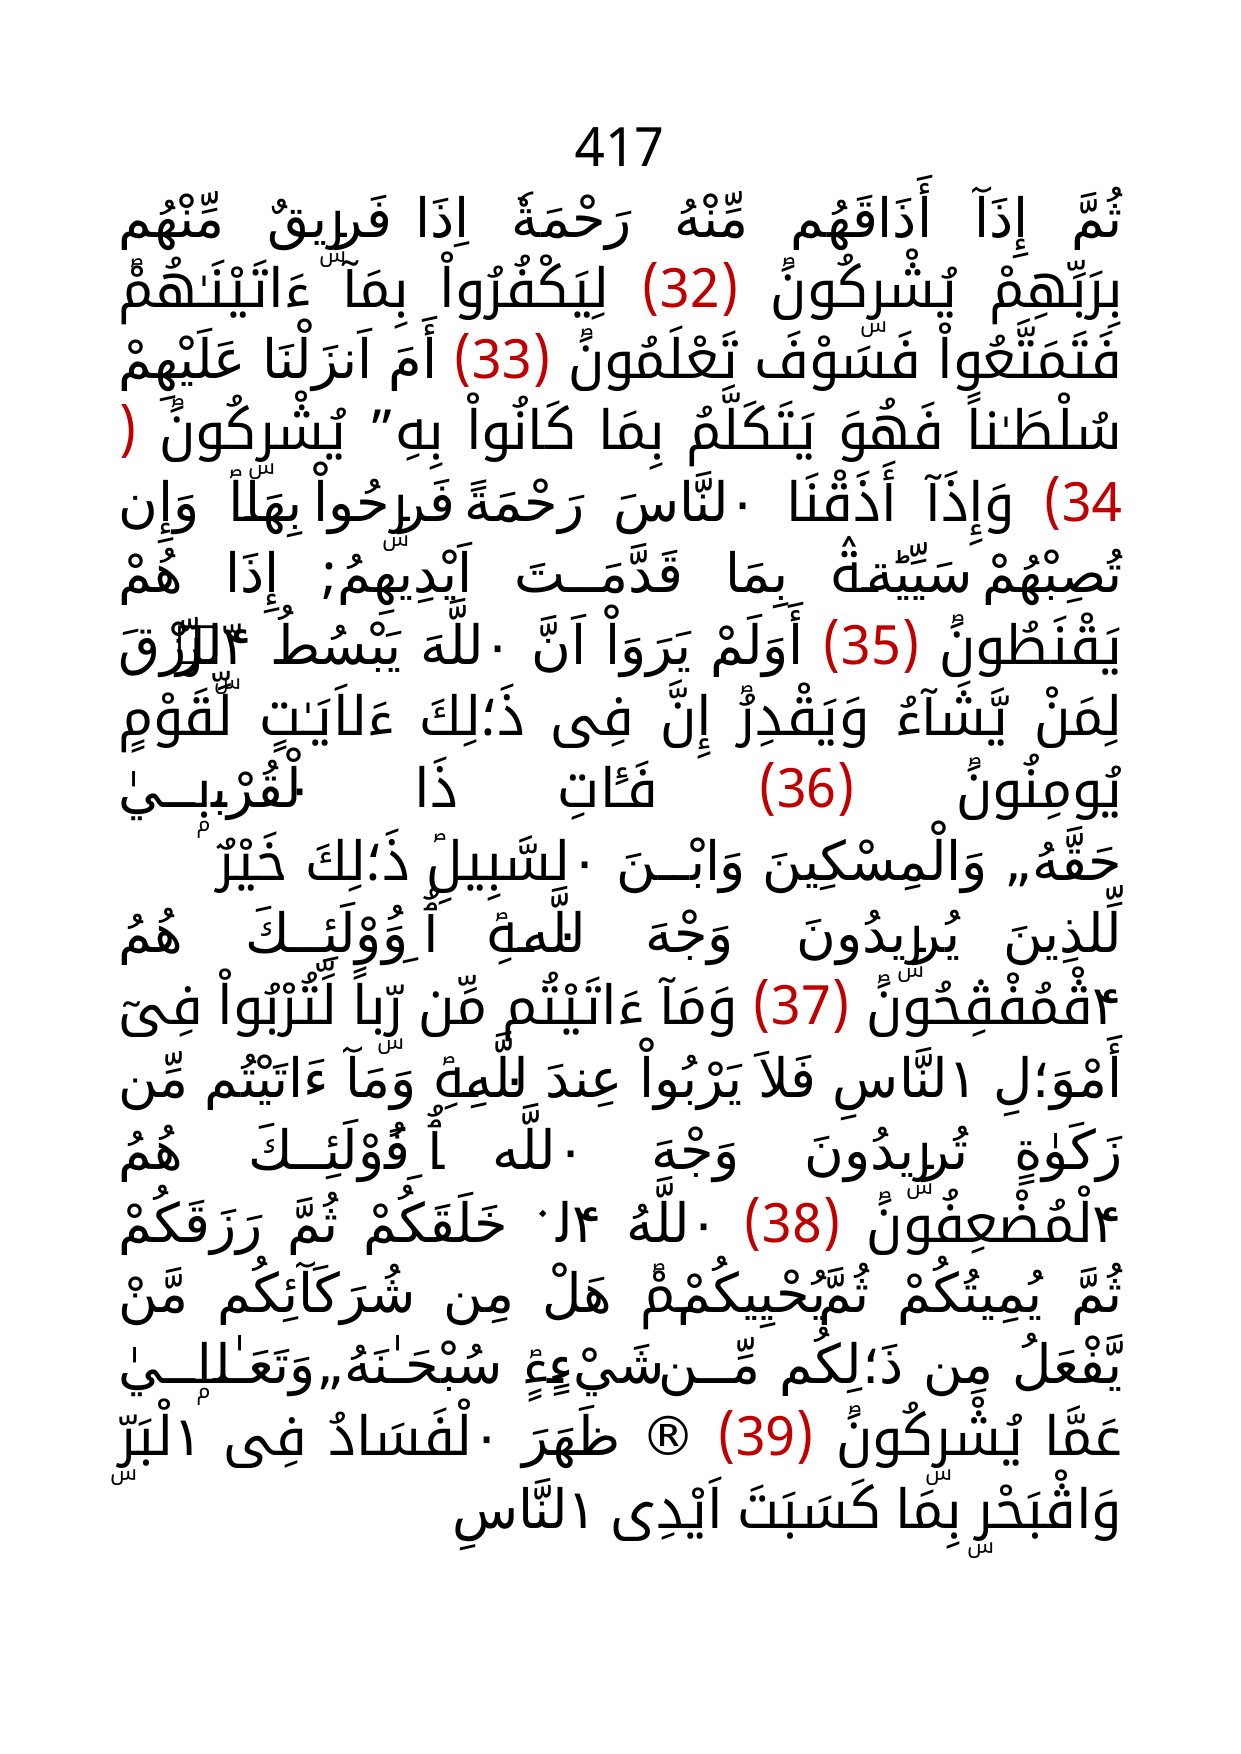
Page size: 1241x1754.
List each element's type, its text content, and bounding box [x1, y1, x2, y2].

text ثُمَّ إِذَآ أَذَاقَهُم مِّنْهُ رَحْمَةٗ اِذَا فَرۣيقٌ مِّنْهُم بِرَبِّهِمْ يُشْرۣكُونَؐ (32) لِيَكْفُرُواْ بِمَآ ءَاتَيْنَـٰهُمْؐ فَتَمَتَّعُواْ فَسَوْفَ تَعْلَمُونَؐ (33) أَمَ اَنزَلْنَا عَلَيْهِمْ سُلْطَـٰناً فَهُوَ يَتَكَلَّمُ بِمَا كَانُواْ بِهِ” يُشْرۣكُونَؐ (34) وَإِذَآ أَذَقْنَا ۰لنَّاسَ رَحْمَةً فَرۣحُواْ بِهَاؐ وَإِن تُصِبْهُمْ سَيِّيؕةٛ بِمَا قَدَّمَــتَ اَيْدِيهِمُ; إِذَا هُمْ يَقْنَطُونَؐ (35) أَوَلَمْ يَرَوَاْ اَنَّ ۰للَّهَ يَبْسُطُ ۴لرّۣزْقَ لِمَنْ يَّشَآءُ وَيَقْدِرُؐ إِنَّ فِى ذَ؛لِكَ ءَلاَيَـٰتٍ لِّقَوْمٍ يُومِنُونَؐ (36) فَـَٔاتِ ذَا ۰لْقُرْبۭــيٰ حَقَّهُ„ وَالْمِسْكِينَ وَابْــنَ ۰لسَّبِيلِؐ ذَ؛لِكَ خَيْرٌ لِّلذِينَ يُرۣيدُونَ وَجْهَ ۰للَّهِؐ وَٱُوْلَئِــكَ هُمُ ۴ڤْمُفْڤِحُونَؐ (37) وَمَآ ءَاتَيْتُم مِّن رّۣباً لِّتُرْبُواْ فِىٓ أَمْوَ؛لِ ۱لنَّاسِ فَلاَ يَرْبُواْ عِندَ ۰للَّهِؐ وَمَآ ءَاتَيْتُم مِّن زَكَوٰةٍ تُرۣيدُونَ وَجْهَ ۰للَّهِ فَٱُوْلَئِــكَ هُمُ ۴لْمُضْعِفُونَؐ (38) ۰للَّهُ ۴ﻟ﮲ خَلَقَكُمْ ثُمَّ رَزَقَكُمْ ثُمَّ يُمِيتُكُمْ ثُمَّ يُحْيِيكُمْؐ هَلْ مِن شُرَكَآئِكُم مَّنْ يَّفْعَلُ مِن ذَ؛لِكُم مِّــن شَيْءٍؐ سُبْحَـٰنَهُ„ وَتَعَـٰلۭــيٰ عَمَّا يُشْرۣكُونَؐ (39) ® ظَهَرَ ۰لْفَسَادُ فِى ۱لْبَرّۣ وَاڤْبَحْرۣ بِمَا كَسَبَتَ اَيْدِى ۱لنَّاسِ [118, 189, 1122, 1550]
text 417 [118, 118, 1122, 189]
